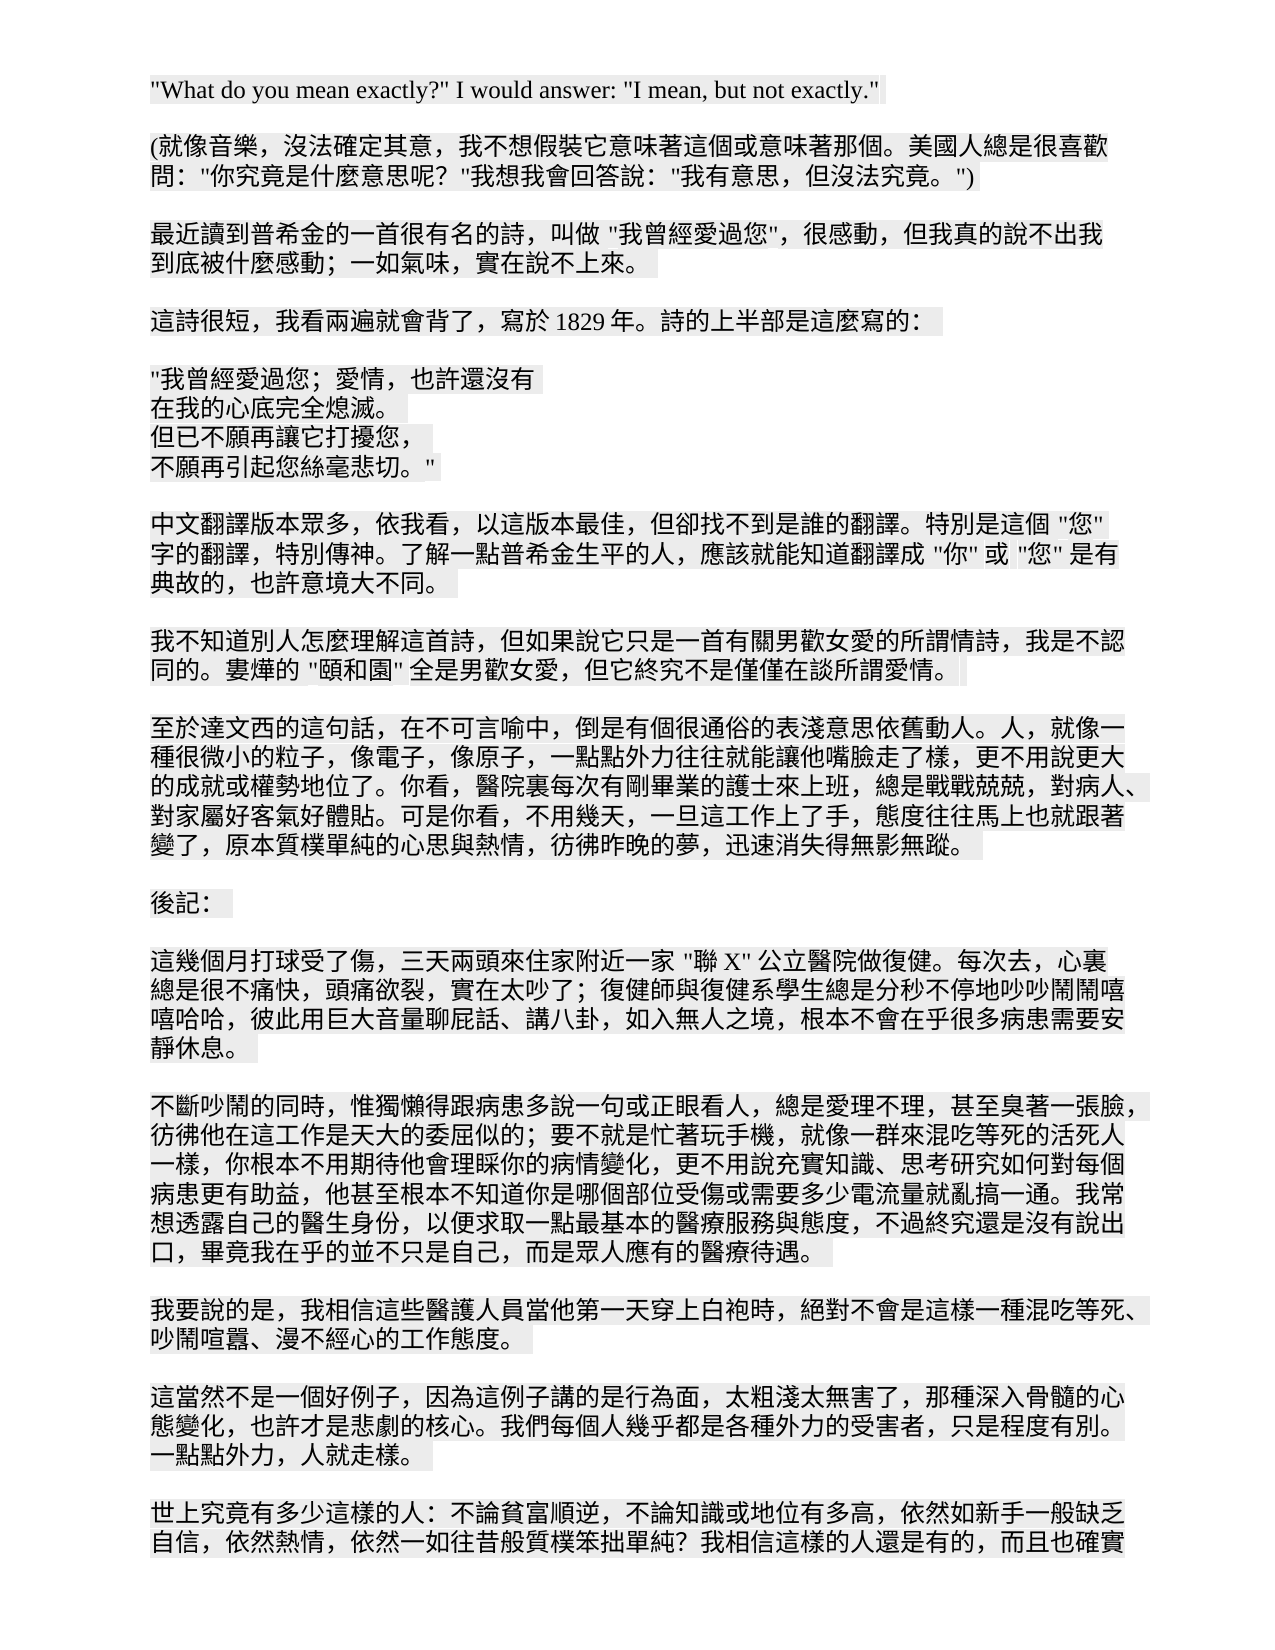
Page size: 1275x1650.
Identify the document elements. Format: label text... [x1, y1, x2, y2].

text 最近收到 J.D.Salinger的卡片，學姊則是收到達文西寄來的。郵差如果懂點外文，恐怕會嚇一跳，怎麼達文西還活著嗎？不過，看筆跡，顯然也是我寫的。"達文西" 在卡片上寫著： Be a mirror, absorb everything around you and still remain the same.(成為一面鏡子，吸收周遭一切，己身卻始終如一。) 早在我讀到這段話之前的十多年，我就常想到鏡子。使我想到鏡子的不是達文西，而是維根斯坦。古今中外，每個哲學家都有自己的觀點，就像一種理論家一樣，始終引不起我太大的興趣，畢竟任何一個理論即便再偉大，也僅僅只是一個理論，一種觀點，一套說法。直到遇上了一個沒有觀點的維根斯坦，我才真正被哲學所吸引。 時間應該大約是在1997年的7月5日的深夜1點，也就是我抵達英國的第五天，我讀到維根斯坦在他死後兩年才出版的 "Philosophical Investigations" 序言中的一句話，非常感動；感動之深，前所未有，舊有天地一夕翻轉，彷彿重生。或者換個方式說也許更貼切，不是重生，而是走向某種毀滅，我知道舊有的世界整個變了，回不去了。 我這不是馬後炮，不是任憑歲月在回憶上加工，而是分毫不差的事實。其實，就在隔天，我和一群台灣留英學生碰面談話，學姊也在場，我便不惜顯得極端唐突，對著眾人訴說我昨晚的這一番天翻地覆的奇遇，我說我遇到一個人叫維根斯坦，他革了我的命。 維根斯坦那句話是這麼說的： "我一直想寫一本好書，但我能寫出它的時光早已流逝。" 這事自然與鏡子的隱喻無關。鏡子只是給了我一種智性深度上的震撼，但是真正打動我、對我起了革命作用的當然不會是智能，而是智能以外的東西。我常想把這東西給描述清楚，卻始終辦不到。我知道它是什麼，但無法言喻，就像一種氣味，氣味是說不上來的。 鏡子當然可以有很多種隱喻，"沒有一己觀點" 是其一，而維根斯坦的千萬字哲學筆記似乎恰恰是這樣一種東西，你沒法具體說他到底在說什麼，一個人日夜寫作寫了千萬字，卻居然什麼也沒說。這不就是個鏡子嗎？透過它，你可以 "看見" 很多你原本看不見的東西；透過它，你甚至可以看見自己，看見自己的思想，但鏡子依舊是鏡子，它裏頭什麼也沒有，而且你就算照鏡子照一百萬遍，鏡子本身也不會改變。 達文西的鏡子隱喻又是另一種意思，同樣很微妙，像詩，很難具體說清楚它到底是何意。高達在一次演講中曾經說起自己的電影，他說， "It's like music-not to be definite; don't pretend to mean this or that. American people like to say, "What do you mean exactly?" I would answer: "I mean, but not exactly." (就像音樂，沒法確定其意，我不想假裝它意味著這個或意味著那個。美國人總是很喜歡問："你究竟是什麼意思呢？"我想我會回答說："我有意思，但沒法究竟。") 最近讀到普希金的一首很有名的詩，叫做 "我曾經愛過您"，很感動，但我真的說不出我到底被什麼感動；一如氣味，實在說不上來。 這詩很短，我看兩遍就會背了，寫於1829年。詩的上半部是這麼寫的： "我曾經愛過您；愛情，也許還沒有 在我的心底完全熄滅。 但已不願再讓它打擾您， 不願再引起您絲毫悲切。" 中文翻譯版本眾多，依我看，以這版本最佳，但卻找不到是誰的翻譯。特別是這個 "您" 字的翻譯，特別傳神。了解一點普希金生平的人，應該就能知道翻譯成 "你" 或 "您" 是有典故的，也許意境大不同。 我不知道別人怎麼理解這首詩，但如果說它只是一首有關男歡女愛的所謂情詩，我是不認同的。婁燁的 "頤和園" 全是男歡女愛，但它終究不是僅僅在談所謂愛情。 至於達文西的這句話，在不可言喻中，倒是有個很通俗的表淺意思依舊動人。人，就像一種很微小的粒子，像電子，像原子，一點點外力往往就能讓他嘴臉走了樣，更不用說更大的成就或權勢地位了。你看，醫院裏每次有剛畢業的護士來上班，總是戰戰兢兢，對病人、對家屬好客氣好體貼。可是你看，不用幾天，一旦這工作上了手，態度往往馬上也就跟著變了，原本質樸單純的心思與熱情，彷彿昨晚的夢，迅速消失得無影無蹤。 後記： 這幾個月打球受了傷，三天兩頭來住家附近一家 "聯X" 公立醫院做復健。每次去，心裏總是很不痛快，頭痛欲裂，實在太吵了；復健師與復健系學生總是分秒不停地吵吵鬧鬧嘻嘻哈哈，彼此用巨大音量聊屁話、講八卦，如入無人之境，根本不會在乎很多病患需要安靜休息。 不斷吵鬧的同時，惟獨懶得跟病患多說一句或正眼看人，總是愛理不理，甚至臭著一張臉，彷彿他在這工作是天大的委屈似的；要不就是忙著玩手機，就像一群來混吃等死的活死人一樣，你根本不用期待他會理睬你的病情變化，更不用說充實知識、思考研究如何對每個病患更有助益，他甚至根本不知道你是哪個部位受傷或需要多少電流量就亂搞一通。我常想透露自己的醫生身份，以便求取一點最基本的醫療服務與態度，不過終究還是沒有說出口，畢竟我在乎的並不只是自己，而是眾人應有的醫療待遇。 我要說的是，我相信這些醫護人員當他第一天穿上白袍時，絕對不會是這樣一種混吃等死、吵鬧喧囂、漫不經心的工作態度。 這當然不是一個好例子，因為這例子講的是行為面，太粗淺太無害了，那種深入骨髓的心態變化，也許才是悲劇的核心。我們每個人幾乎都是各種外力的受害者，只是程度有別。一點點外力，人就走樣。 世上究竟有多少這樣的人：不論貧富順逆，不論知識或地位有多高，依然如新手一般缺乏自信，依然熱情，依然一如往昔般質樸笨拙單純？我相信這樣的人還是有的，而且也確實見過。 [150, 75, 1125, 1558]
